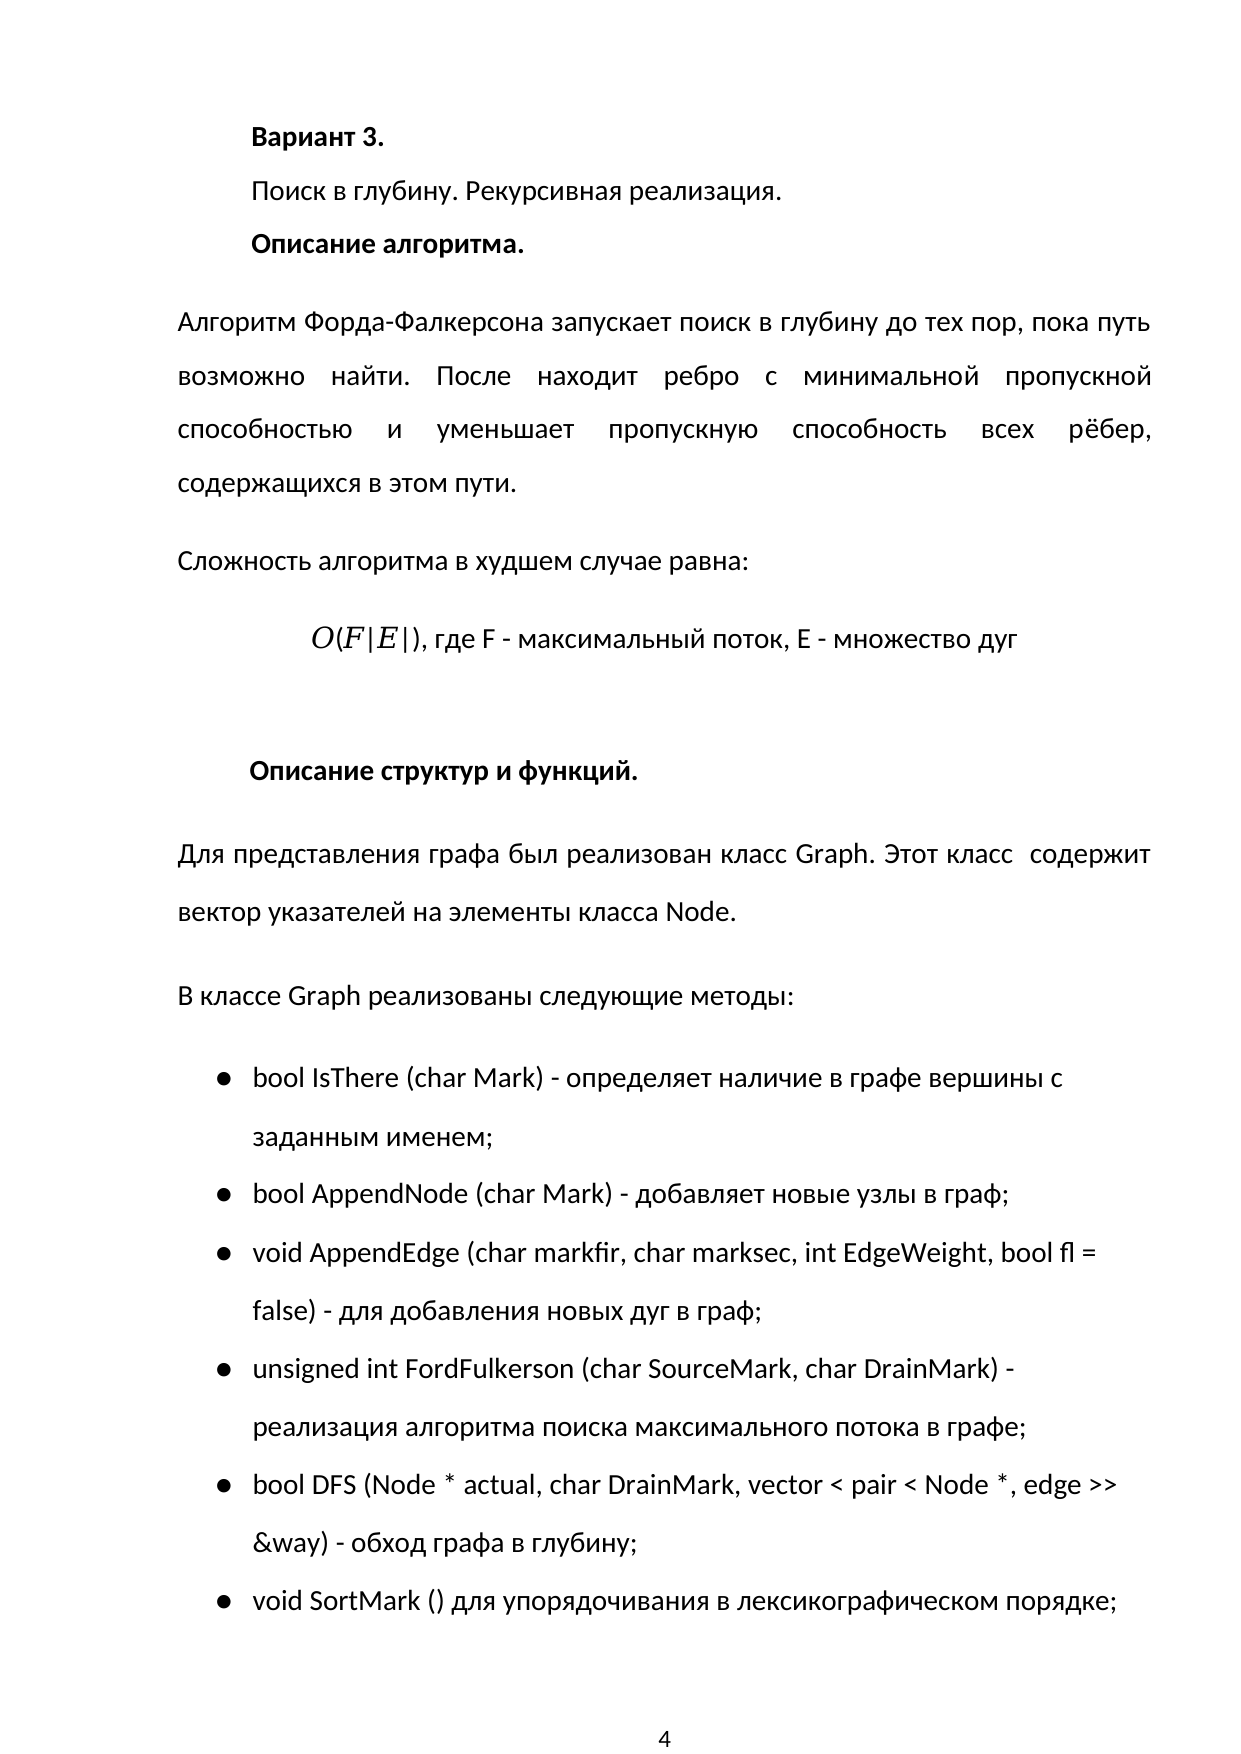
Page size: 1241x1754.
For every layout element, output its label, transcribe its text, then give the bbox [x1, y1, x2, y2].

text Описание структур и функций. [176, 752, 1147, 788]
list unsigned int FordFulkerson (char SourceMark, char DrainMark) - реализация алгоритма поиска максимального потока в графе; [215, 1350, 1152, 1443]
text Алгоритм Форда-Фалкерсона запускает поиск в глубину до тех пор, пока путь возможно найти. После находит ребро с минимальной пропускной способностью и уменьшает пропускную способность всех рёбер, содержащихся в этом пути. [177, 303, 1152, 499]
list void SortMark () для упорядочивания в лексикографическом порядке; [215, 1582, 1152, 1617]
list void AppendEdge (char markfir, char marksec, int EdgeWeight, bool fl = false) - для добавления новых дуг в граф; [215, 1234, 1152, 1327]
text Описание алгоритма. [177, 225, 1152, 261]
text В классе Graph реализованы следующие методы: [177, 977, 1152, 1012]
text Сложность алгоритма в худшем случае равна: [177, 542, 1152, 578]
text Для представления графа был реализован класс Graph. Этот класс содержит вектор указателей на элементы класса Node. [177, 836, 1152, 929]
list bool AppendNode (char Mark) - добавляет новые узлы в граф; [215, 1176, 1152, 1211]
text Вариант 3. [177, 118, 1152, 154]
list bool DFS (Node * actual, char DrainMark, vector < pair < Node *, edge >> &way) - обход графа в глубину; [215, 1466, 1152, 1559]
text Поиск в глубину. Рекурсивная реализация. [177, 172, 1152, 207]
list bool IsThere (char Mark) - определяет наличие в графе вершины с заданным именем; [215, 1059, 1152, 1153]
text 𝑂(𝐹|𝐸|), где F - максимальный поток, Е - множество дуг [177, 621, 1152, 656]
